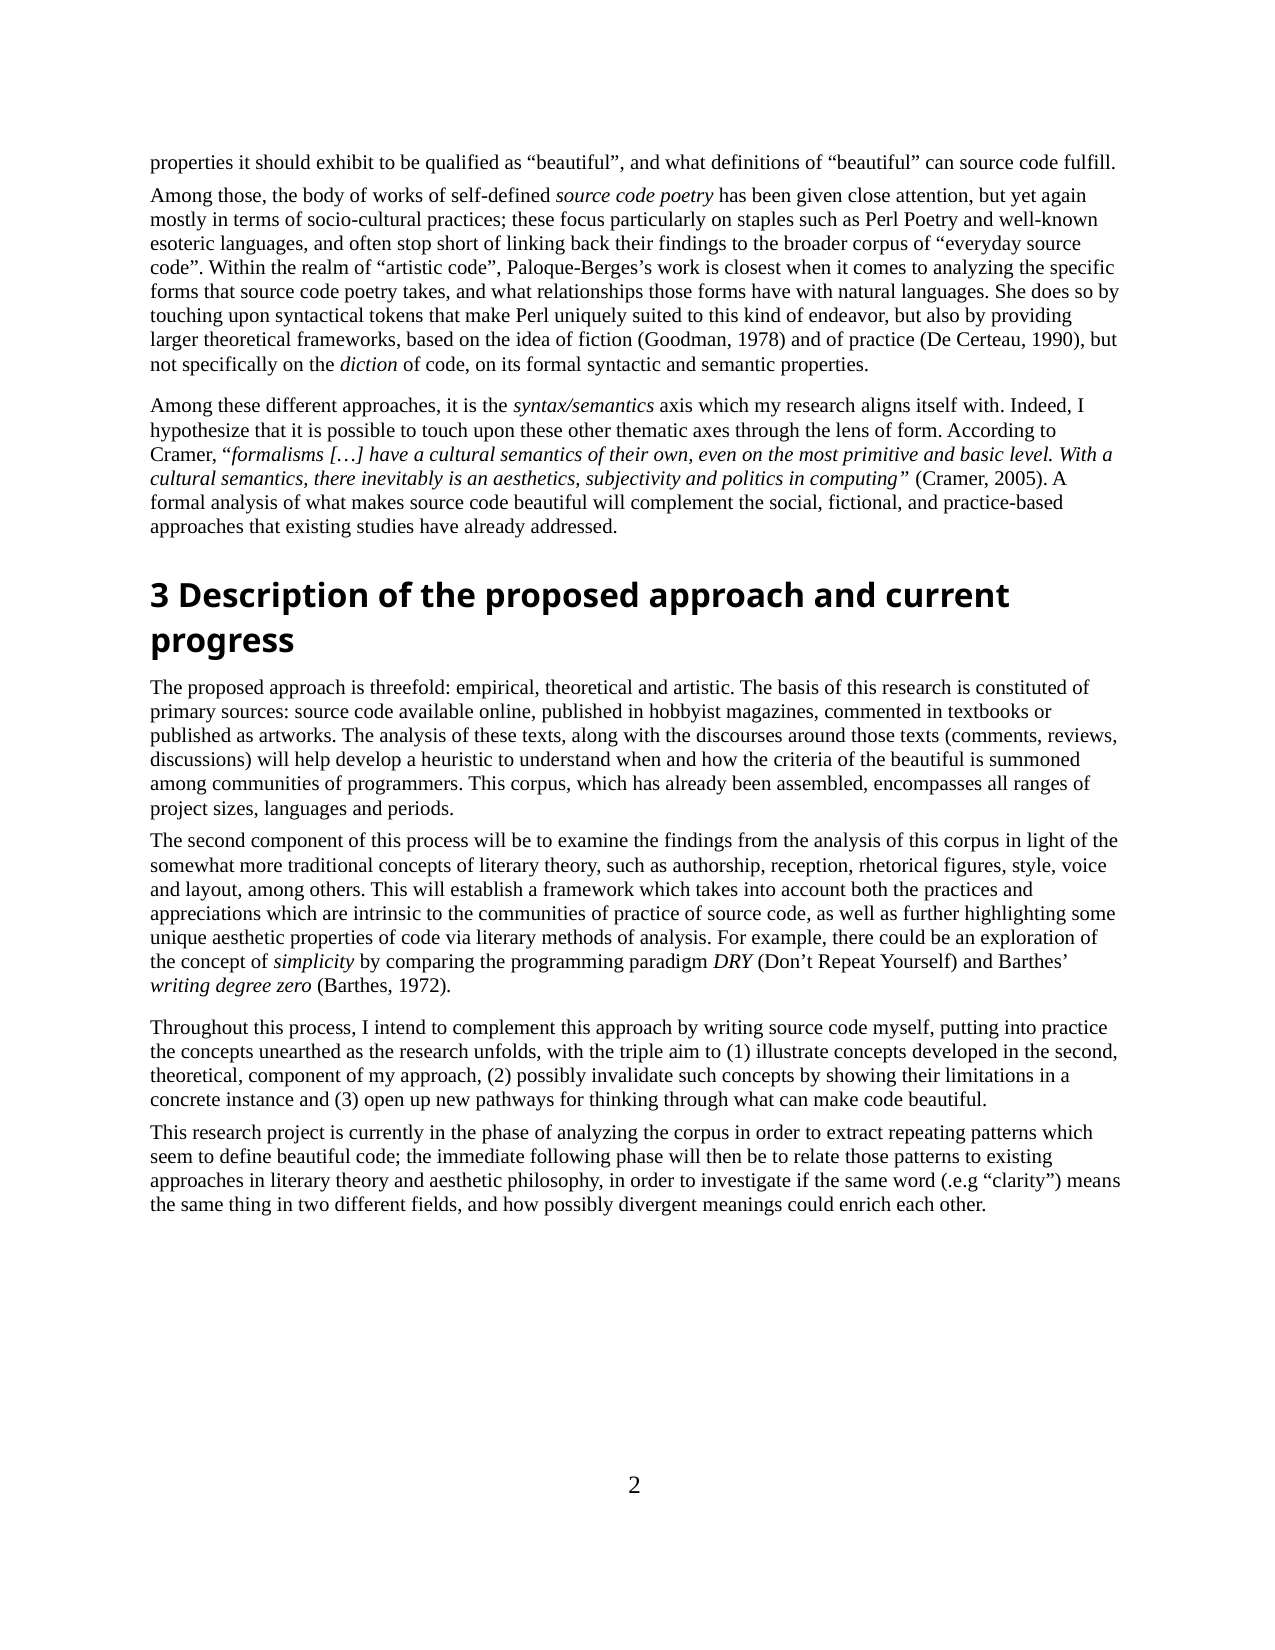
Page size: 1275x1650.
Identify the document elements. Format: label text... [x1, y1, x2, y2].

text This research project is currently in the phase of analyzing the corpus in order to extract repeating patterns which seem to define beautiful code; the immediate following phase will then be to relate those patterns to existing approaches in literary theory and aesthetic philosophy, in order to investigate if the same word (.e.g “clarity”) means the same thing in two different fields, and how possibly divergent meanings could enrich each other. [150, 1120, 1125, 1216]
text The second component of this process will be to examine the findings from the analysis of this corpus in light of the somewhat more traditional concepts of literary theory, such as authorship, reception, rhetorical figures, style, voice and layout, among others. This will establish a framework which takes into account both the practices and appreciations which are intrinsic to the communities of practice of source code, as well as further highlighting some unique aesthetic properties of code via literary methods of analysis. For example, there could be an exploration of the concept of simplicity by comparing the programming paradigm DRY (Don’t Repeat Yourself) and Barthes’ writing degree zero (Barthes, 1972). [150, 828, 1125, 997]
subtitle 3 Description of the proposed approach and current progress [150, 572, 1125, 663]
text Throughout this process, I intend to complement this approach by writing source code myself, putting into practice the concepts unearthed as the research unfolds, with the triple aim to (1) illustrate concepts developed in the second, theoretical, component of my approach, (2) possibly invalidate such concepts by showing their limitations in a concrete instance and (3) open up new pathways for thinking through what can make code beautiful. [150, 1015, 1125, 1111]
text Among these different approaches, it is the syntax/semantics axis which my research aligns itself with. Indeed, I hypothesize that it is possible to touch upon these other thematic axes through the lens of form. According to Cramer, “formalisms […] have a cultural semantics of their own, even on the most primitive and basic level. With a cultural semantics, there inevitably is an aesthetics, subjectivity and politics in computing” (Cramer, 2005). A formal analysis of what makes source code beautiful will complement the social, fictional, and practice-based approaches that existing studies have already addressed. [150, 393, 1125, 538]
text The proposed approach is threefold: empirical, theoretical and artistic. The basis of this research is constituted of primary sources: source code available online, published in hobbyist magazines, commented in textbooks or published as artworks. The analysis of these texts, along with the discourses around those texts (comments, reviews, discussions) will help develop a heuristic to understand when and how the criteria of the beautiful is summoned among communities of programmers. This corpus, which has already been assembled, encompasses all ranges of project sizes, languages and periods. [150, 675, 1125, 819]
text Among those, the body of works of self-defined source code poetry has been given close attention, but yet again mostly in terms of socio-cultural practices; these focus particularly on staples such as Perl Poetry and well-known esoteric languages, and often stop short of linking back their findings to the broader corpus of “everyday source code”. Within the realm of “artistic code”, Paloque-Berges’s work is closest when it comes to analyzing the specific forms that source code poetry takes, and what relationships those forms have with natural languages. She does so by touching upon syntactical tokens that make Perl uniquely suited to this kind of endeavor, but also by providing larger theoretical frameworks, based on the idea of fiction (Goodman, 1978) and of practice (De Certeau, 1990), but not specifically on the diction of code, on its formal syntactic and semantic properties. [150, 183, 1125, 376]
text properties it should exhibit to be qualified as “beautiful”, and what definitions of “beautiful” can source code fulfill. [150, 150, 1125, 174]
